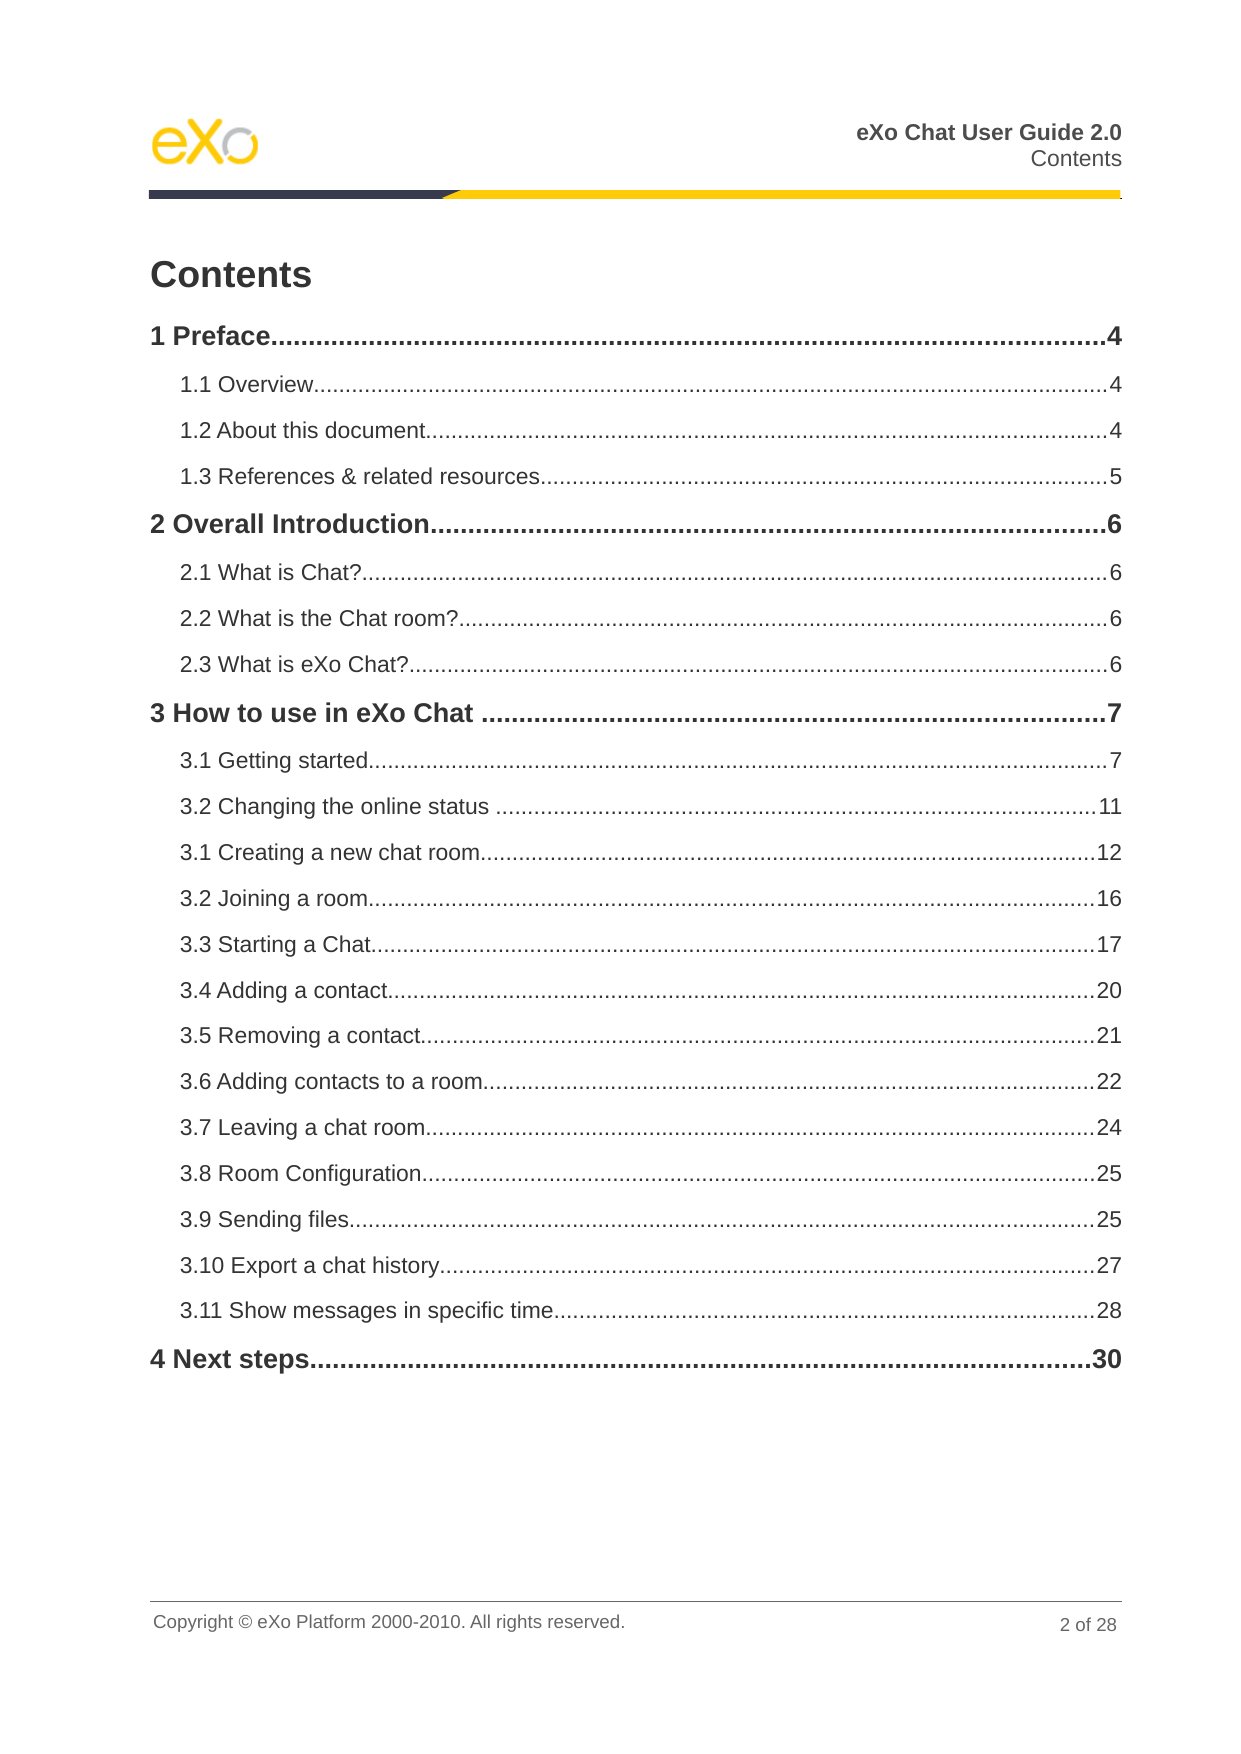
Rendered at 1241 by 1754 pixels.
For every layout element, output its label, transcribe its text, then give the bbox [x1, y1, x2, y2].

text 3.8 Room Configuration 25 [179, 1160, 1122, 1186]
text 3.2 Changing the online status 11 [179, 793, 1122, 820]
text 3.3 Starting a Chat 17 [179, 931, 1122, 957]
text 1.1 Overview 4 [179, 371, 1122, 397]
subtitle Contents [150, 253, 1122, 296]
picture [152, 118, 259, 165]
picture [148, 190, 1121, 199]
text 3.7 Leaving a chat room 24 [179, 1114, 1122, 1141]
text 2.2 What is the Chat room? 6 [179, 605, 1122, 631]
text 1 Preface 4 [150, 320, 1122, 352]
text 3.5 Removing a contact 21 [179, 1022, 1122, 1049]
text 4 Next steps 30 [150, 1343, 1122, 1374]
text 3.1 Getting started 7 [179, 747, 1122, 774]
text 3.2 Joining a room 16 [179, 885, 1122, 911]
text 2.1 What is Chat? 6 [179, 559, 1122, 586]
text 3.11 Show messages in specific time 28 [179, 1297, 1122, 1324]
text 3.1 Creating a new chat room 12 [179, 839, 1122, 866]
text 3.10 Export a chat history 27 [179, 1252, 1122, 1278]
text 3.4 Adding a contact 20 [179, 977, 1122, 1003]
text 2.3 What is eXo Chat? 6 [179, 651, 1122, 677]
text 3.6 Adding contacts to a room 22 [179, 1068, 1122, 1095]
text 3 How to use in eXo Chat 7 [150, 697, 1122, 728]
text 1.3 References & related resources 5 [179, 463, 1122, 489]
text 3.9 Sending files 25 [179, 1206, 1122, 1232]
text 1.2 About this document 4 [179, 417, 1122, 443]
text 2 Overall Introduction 6 [150, 508, 1122, 540]
